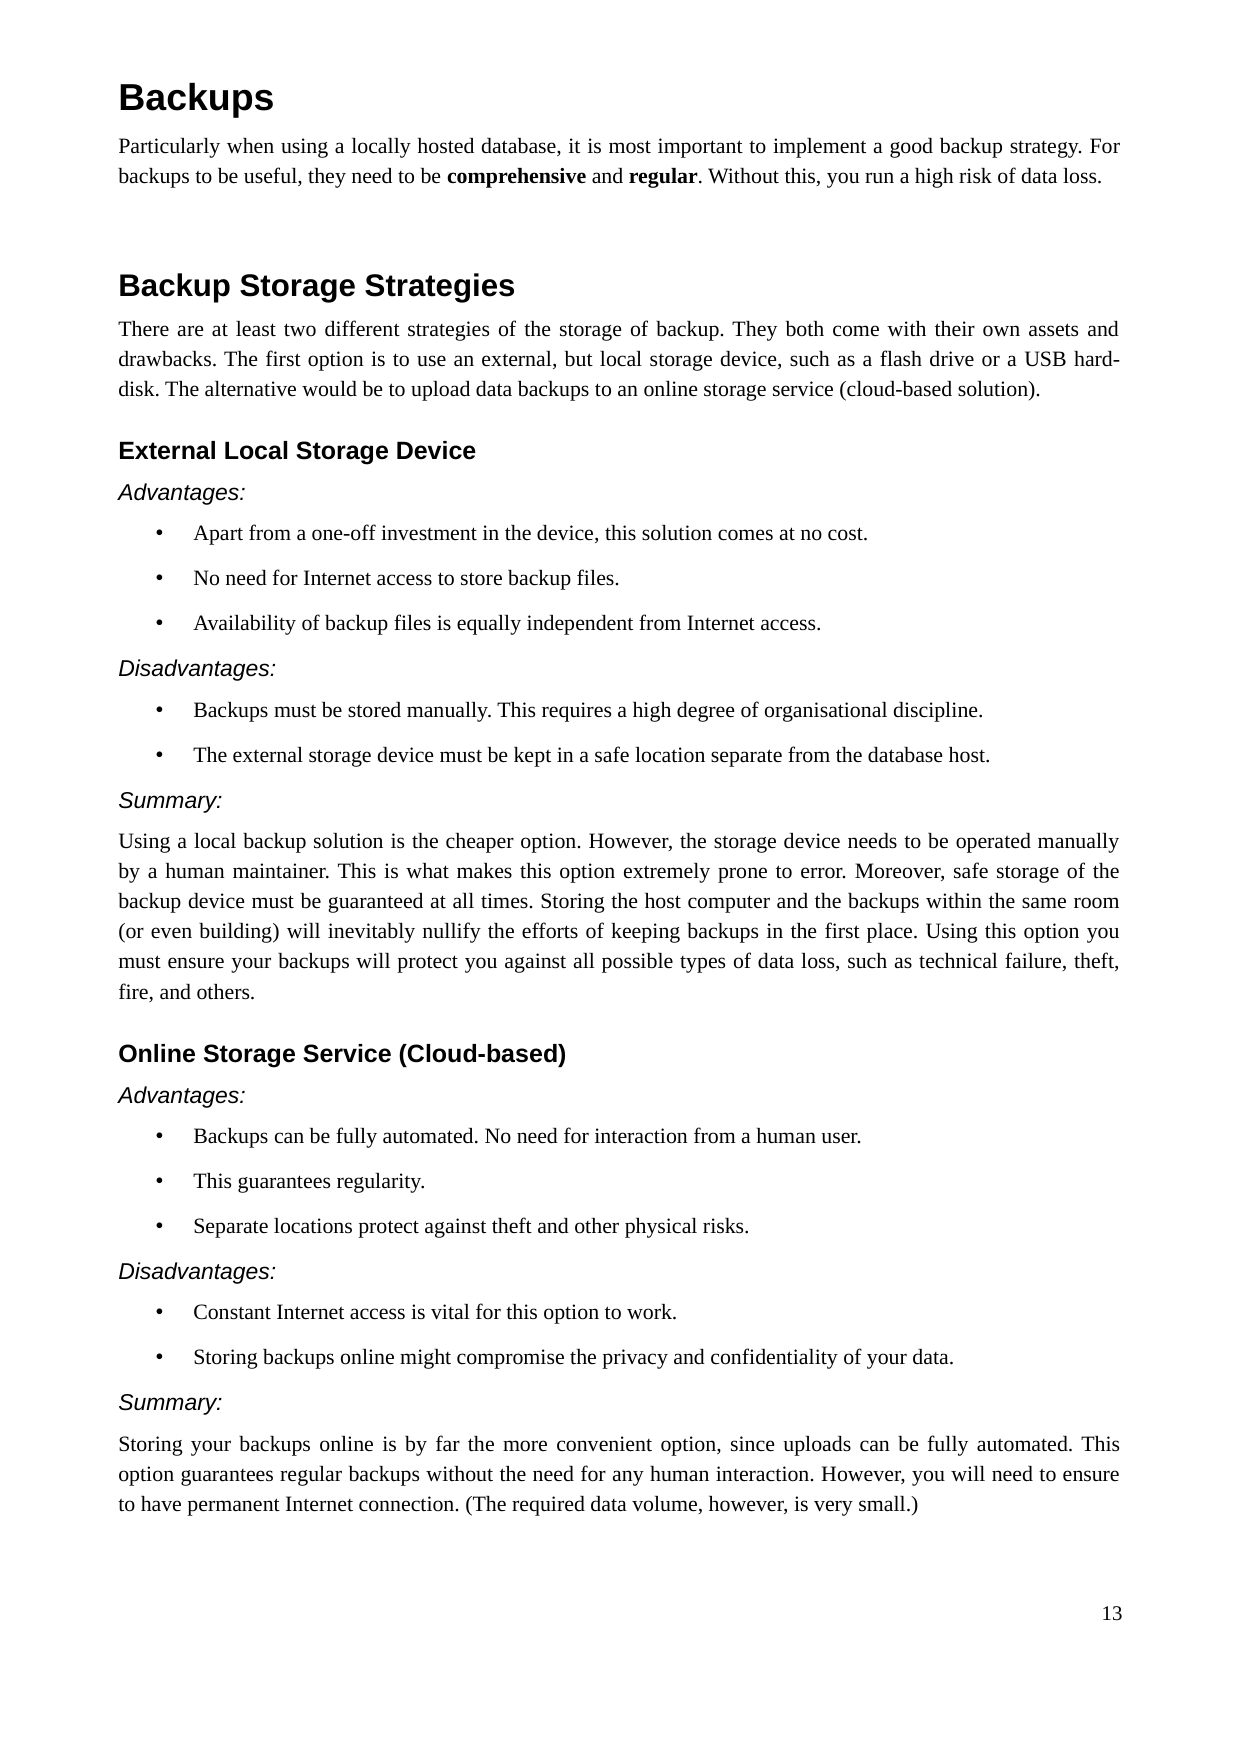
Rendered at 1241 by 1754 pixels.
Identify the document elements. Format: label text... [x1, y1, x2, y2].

text Storing your backups online is by far the more convenient option, since uploads can be fully automated. This option guarantees regular backups without the need for any human interaction. However, you will need to ensure to have permanent Internet connection. (The required data volume, however, is very small.) [118, 1431, 1122, 1516]
list Backups can be fully automated. No need for interaction from a human user. [156, 1123, 1122, 1148]
text Using a local backup solution is the cheaper option. However, the storage device needs to be operated manually by a human maintainer. This is what makes this option extremely prone to error. Moreover, safe storage of the backup device must be guaranteed at all times. Storing the host computer and the backups within the same room (or even building) will inevitably nullify the efforts of keeping backups in the first place. Using this option you must ensure your backups will protect you against all possible types of data loss, such as technical failure, theft, fire, and others. [118, 828, 1122, 1004]
text There are at least two different strategies of the storage of backup. They both come with their own assets and drawbacks. The first option is to use an external, but local storage device, such as a flash drive or a USB hard-disk. The alternative would be to upload data backups to an online storage service (cloud-based solution). [118, 316, 1122, 401]
list Apart from a one-off investment in the device, this solution comes at no cost. [156, 520, 1122, 546]
subtitle Backups [118, 75, 1122, 118]
list Availability of backup files is equally independent from Internet access. [156, 610, 1122, 636]
list Backups must be stored manually. This requires a high degree of organisational discipline. [156, 697, 1122, 722]
list The external storage device must be kept in a safe location separate from the database host. [156, 742, 1122, 767]
list Constant Internet access is vital for this option to work. [156, 1299, 1122, 1324]
subtitle External Local Storage Device [118, 436, 1122, 464]
list Separate locations protect against theft and other physical risks. [156, 1213, 1122, 1238]
list No need for Internet access to store backup files. [156, 565, 1122, 591]
text Disadvantages: [118, 655, 1122, 682]
subtitle Backup Storage Strategies [118, 267, 1122, 303]
text Summary: [118, 1389, 1122, 1416]
subtitle Online Storage Service (Cloud-based) [118, 1038, 1122, 1067]
list This guarantees regularity. [156, 1168, 1122, 1193]
list Storing backups online might compromise the privacy and confidentiality of your data. [156, 1344, 1122, 1369]
text Disadvantages: [118, 1258, 1122, 1284]
text Advantages: [118, 479, 1122, 506]
text Advantages: [118, 1082, 1122, 1108]
text Particularly when using a locally hosted database, it is most important to implement a good backup strategy. For backups to be useful, they need to be comprehensive and regular. Without this, you run a high risk of data loss. [118, 133, 1122, 188]
text Summary: [118, 787, 1122, 813]
